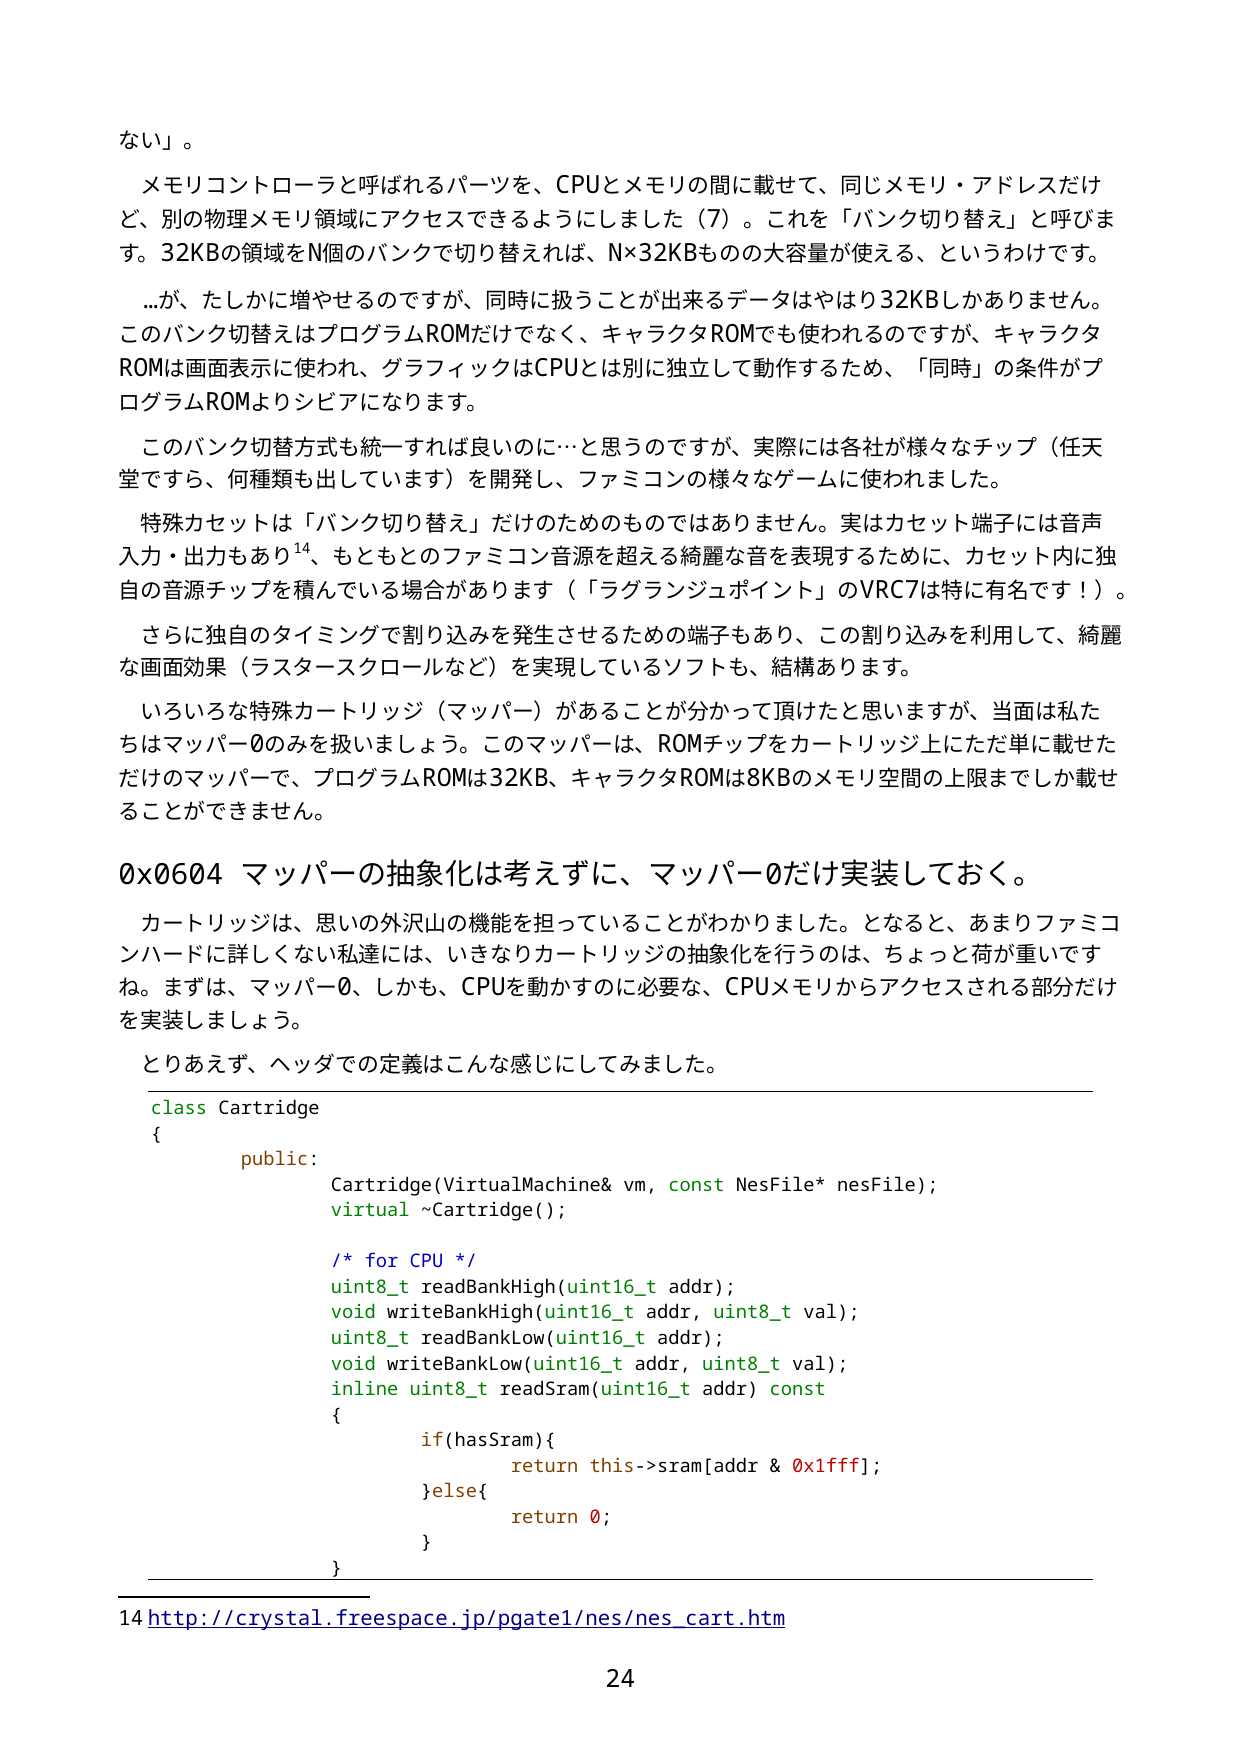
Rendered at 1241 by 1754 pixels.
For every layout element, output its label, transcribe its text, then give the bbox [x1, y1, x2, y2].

text { [148, 1117, 1093, 1142]
text void writeBankHigh(uint16_t addr, uint8_t val); [148, 1295, 1093, 1321]
text ない」。 [118, 123, 1122, 154]
text class Cartridge [148, 1092, 1093, 1117]
text if(hasSram){ [148, 1423, 1093, 1448]
text { [148, 1397, 1093, 1423]
text /* for CPU */ [148, 1244, 1093, 1270]
text return 0; [148, 1499, 1093, 1525]
text http://crystal.freespace.jp/pgate1/nes/nes_cart.htm [118, 1603, 1122, 1631]
text さらに独自のタイミングで割り込みを発生させるための端子もあり、この割り込みを利用して、綺麗な画面効果（ラスタースクロールなど）を実現しているソフトも、結構あります。 [118, 618, 1122, 682]
text void writeBankLow(uint16_t addr, uint8_t val); [148, 1346, 1093, 1372]
text return this->sram[addr & 0x1fff]; [148, 1448, 1093, 1474]
text いろいろな特殊カートリッジ（マッパー）があることが分かって頂けたと思いますが、当面は私たちはマッパー0のみを扱いましょう。このマッパーは、ROMチップをカートリッジ上にただ単に載せただけのマッパーで、プログラムROMは32KB、キャラクタROMは8KBのメモリ空間の上限までしか載せることができません。 [118, 694, 1122, 826]
text メモリコントローラと呼ばれるパーツを、CPUとメモリの間に載せて、同じメモリ・アドレスだけど、別の物理メモリ領域にアクセスできるようにしました（図 7）。これを「バンク切り替え」と呼びます。32KBの領域をN個のバンクで切り替えれば、N×32KBものの大容量が使える、というわけです。 [118, 167, 1122, 269]
text Cartridge(VirtualMachine& vm, const NesFile* nesFile); [148, 1168, 1093, 1193]
text このバンク切替方式も統一すれば良いのに…と思うのですが、実際には各社が様々なチップ（任天堂ですら、何種類も出しています）を開発し、ファミコンの様々なゲームに使われました。 [118, 430, 1122, 493]
text } [148, 1525, 1093, 1551]
text }else{ [148, 1474, 1093, 1499]
text …が、たしかに増やせるのですが、同時に扱うことが出来るデータはやはり32KBしかありません。このバンク切替えはプログラムROMだけでなく、キャラクタROMでも使われるのですが、キャラクタROMは画面表示に使われ、グラフィックはCPUとは別に独立して動作するため、「同時」の条件がプログラムROMよりシビアになります。 [118, 281, 1122, 418]
text 特殊カセットは「バンク切り替え」だけのためのものではありません。実はカセット端子には音声入力・出力もあり、もともとのファミコン音源を超える綺麗な音を表現するために、カセット内に独自の音源チップを積んでいる場合があります（「ラグランジュポイント」のVRC7は特に有名です！）。 [118, 506, 1122, 606]
text } [148, 1551, 1093, 1579]
text uint8_t readBankHigh(uint16_t addr); [148, 1270, 1093, 1295]
text inline uint8_t readSram(uint16_t addr) const [148, 1372, 1093, 1397]
text virtual ~Cartridge(); [148, 1193, 1093, 1222]
text とりあえず、ヘッダでの定義はこんな感じにしてみました。 [118, 1047, 1122, 1079]
subtitle 0x0604 マッパーの抽象化は考えずに、マッパー0だけ実装しておく。 [118, 851, 1122, 893]
text uint8_t readBankLow(uint16_t addr); [148, 1321, 1093, 1346]
text カートリッジは、思いの外沢山の機能を担っていることがわかりました。となると、あまりファミコンハードに詳しくない私達には、いきなりカートリッジの抽象化を行うのは、ちょっと荷が重いですね。まずは、マッパー0、しかも、CPUを動かすのに必要な、CPUメモリからアクセスされる部分だけを実装しましょう。 [118, 906, 1122, 1034]
text public: [148, 1142, 1093, 1168]
